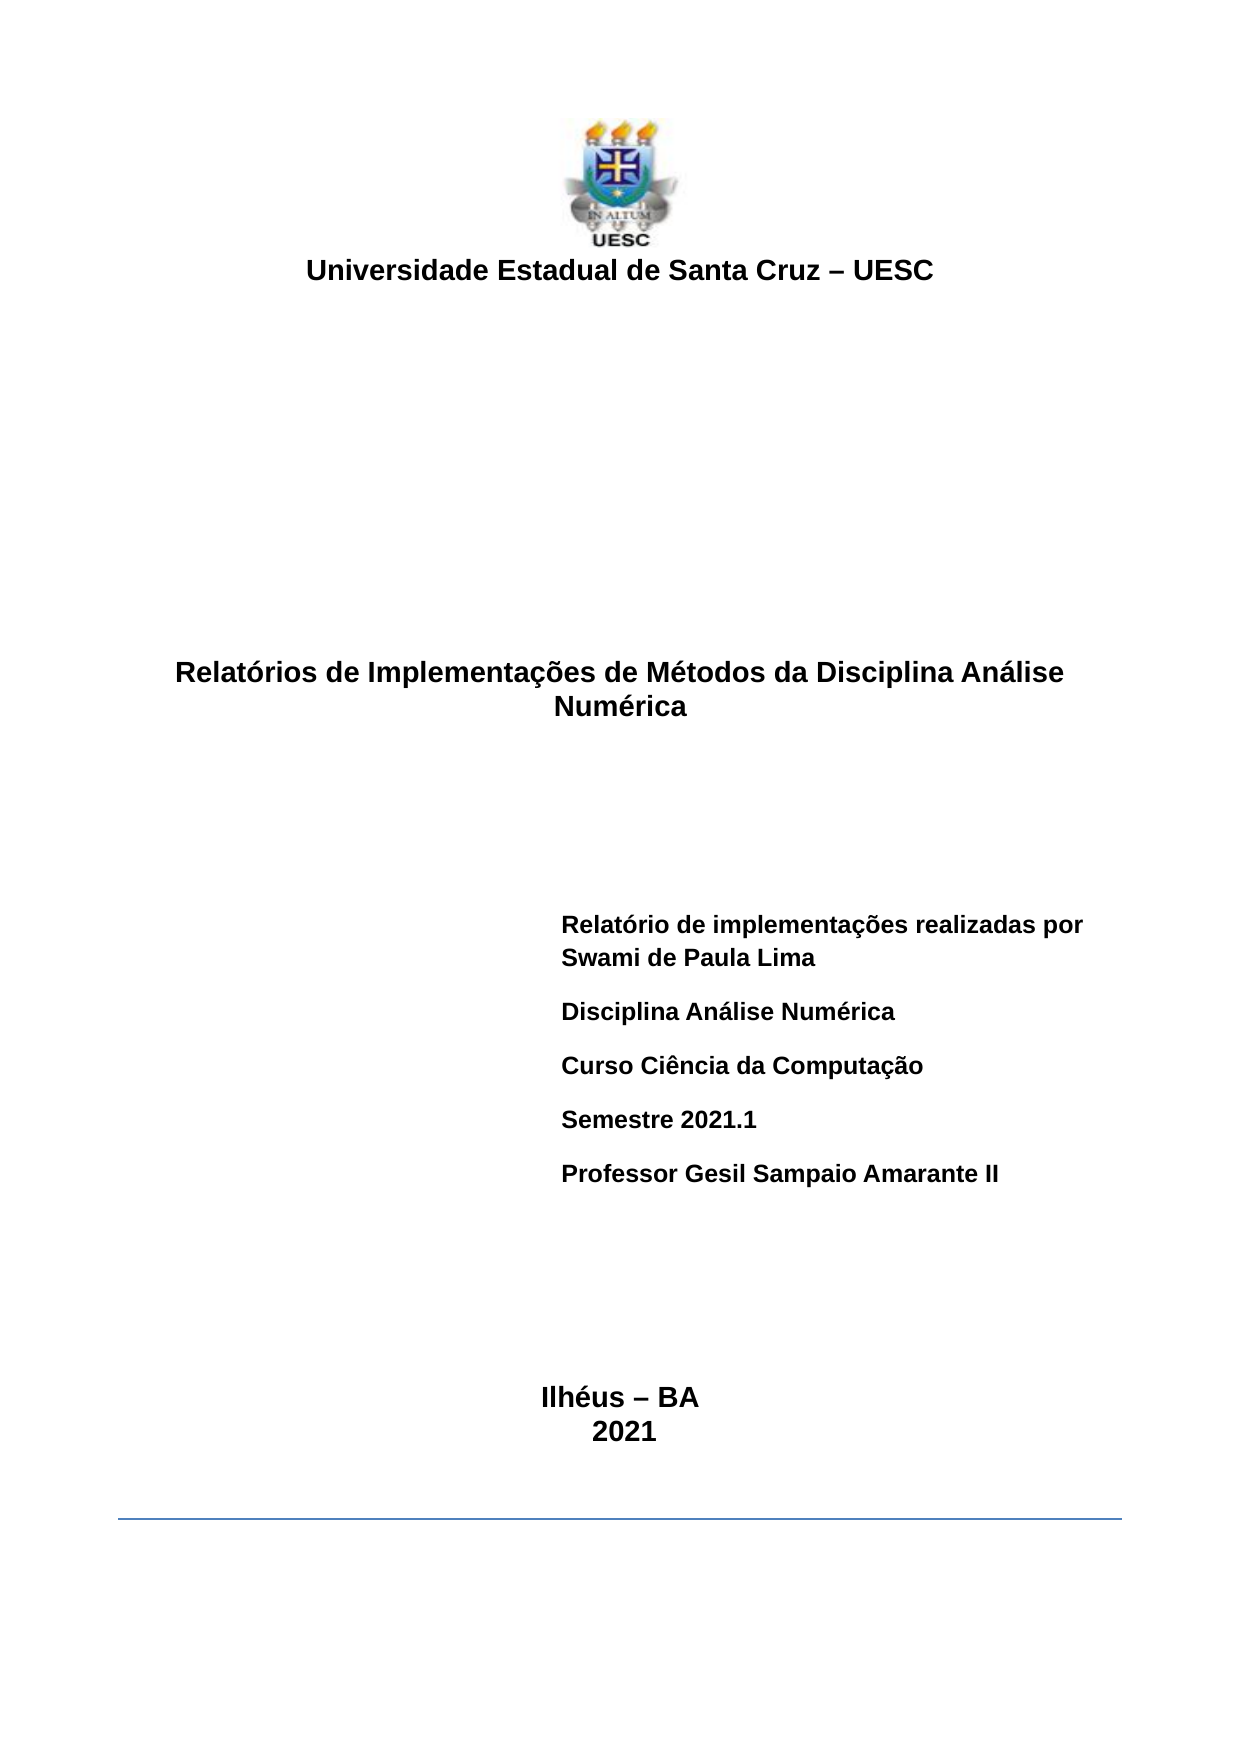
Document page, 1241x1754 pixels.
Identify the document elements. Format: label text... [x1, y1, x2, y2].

text Disciplina Análise Numérica [561, 997, 1122, 1026]
text Relatórios de Implementações de Métodos da Disciplina Análise Numérica [118, 655, 1122, 722]
picture [533, 118, 708, 253]
text 2021 [118, 1414, 1122, 1447]
text Professor Gesil Sampaio Amarante II [561, 1158, 1122, 1187]
text Curso Ciência da Computação [561, 1051, 1122, 1079]
text Universidade Estadual de Santa Cruz – UESC [118, 252, 1122, 286]
text Ilhéus – BA [118, 1380, 1122, 1414]
text Semestre 2021.1 [561, 1105, 1122, 1133]
text Relatório de implementações realizadas por Swami de Paula Lima [561, 910, 1122, 972]
